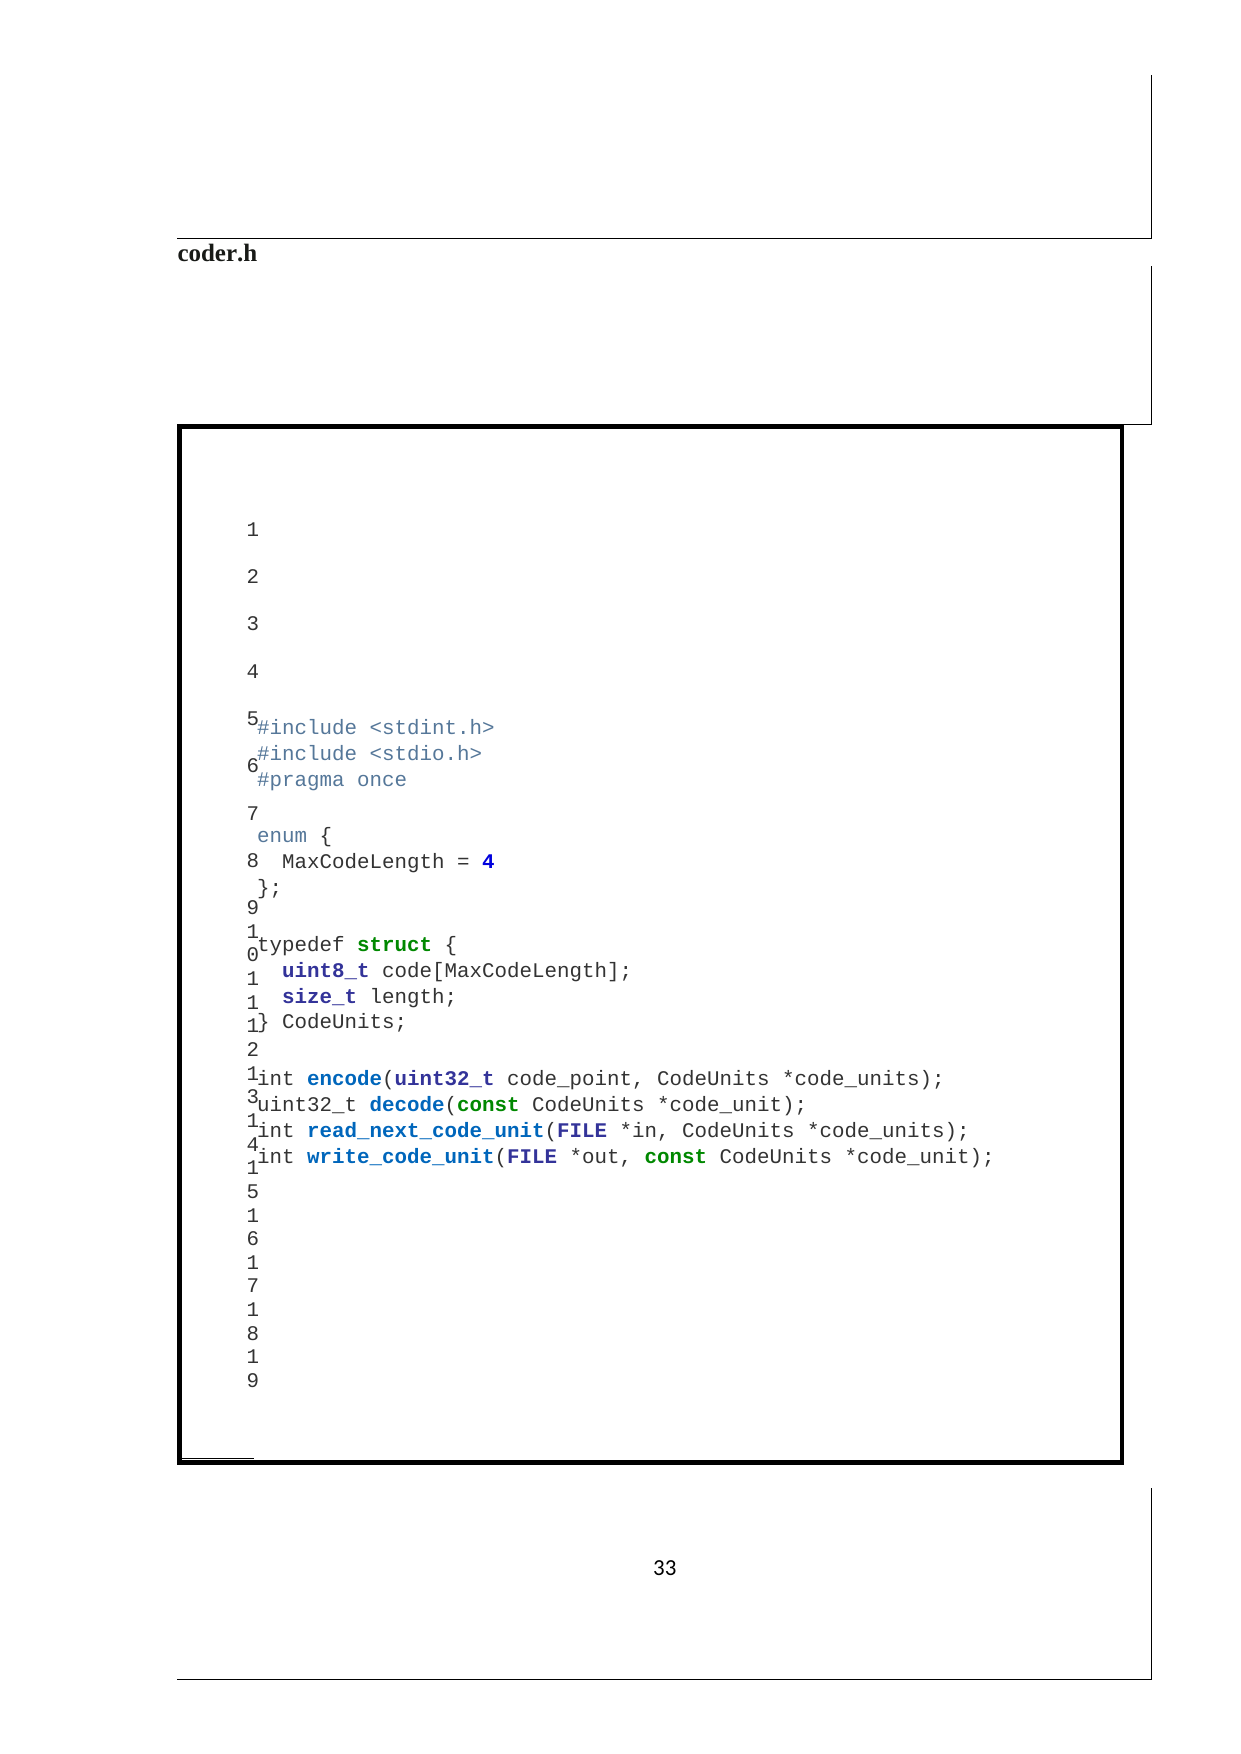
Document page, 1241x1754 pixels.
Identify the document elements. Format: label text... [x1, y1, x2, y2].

table_header #include <stdint.h> #include <stdio.h> #pragma once enum { MaxCodeLength = 4 }; typedef struct { uint8_t code[MaxCodeLength]; size_t length; } CodeUnits; int encode(uint32_t code_point, CodeUnits *code_units); uint32_t decode(const CodeUnits *code_unit); int read_next_code_unit(FILE *in, CodeUnits *code_units); int write_code_unit(FILE *out, const CodeUnits *code_unit); [255, 429, 1120, 1460]
text coder.h [177, 238, 1152, 266]
table_header 1 2 3 4 5 6 7 8 9 10 11 12 13 14 15 16 17 18 19 [182, 429, 254, 1458]
